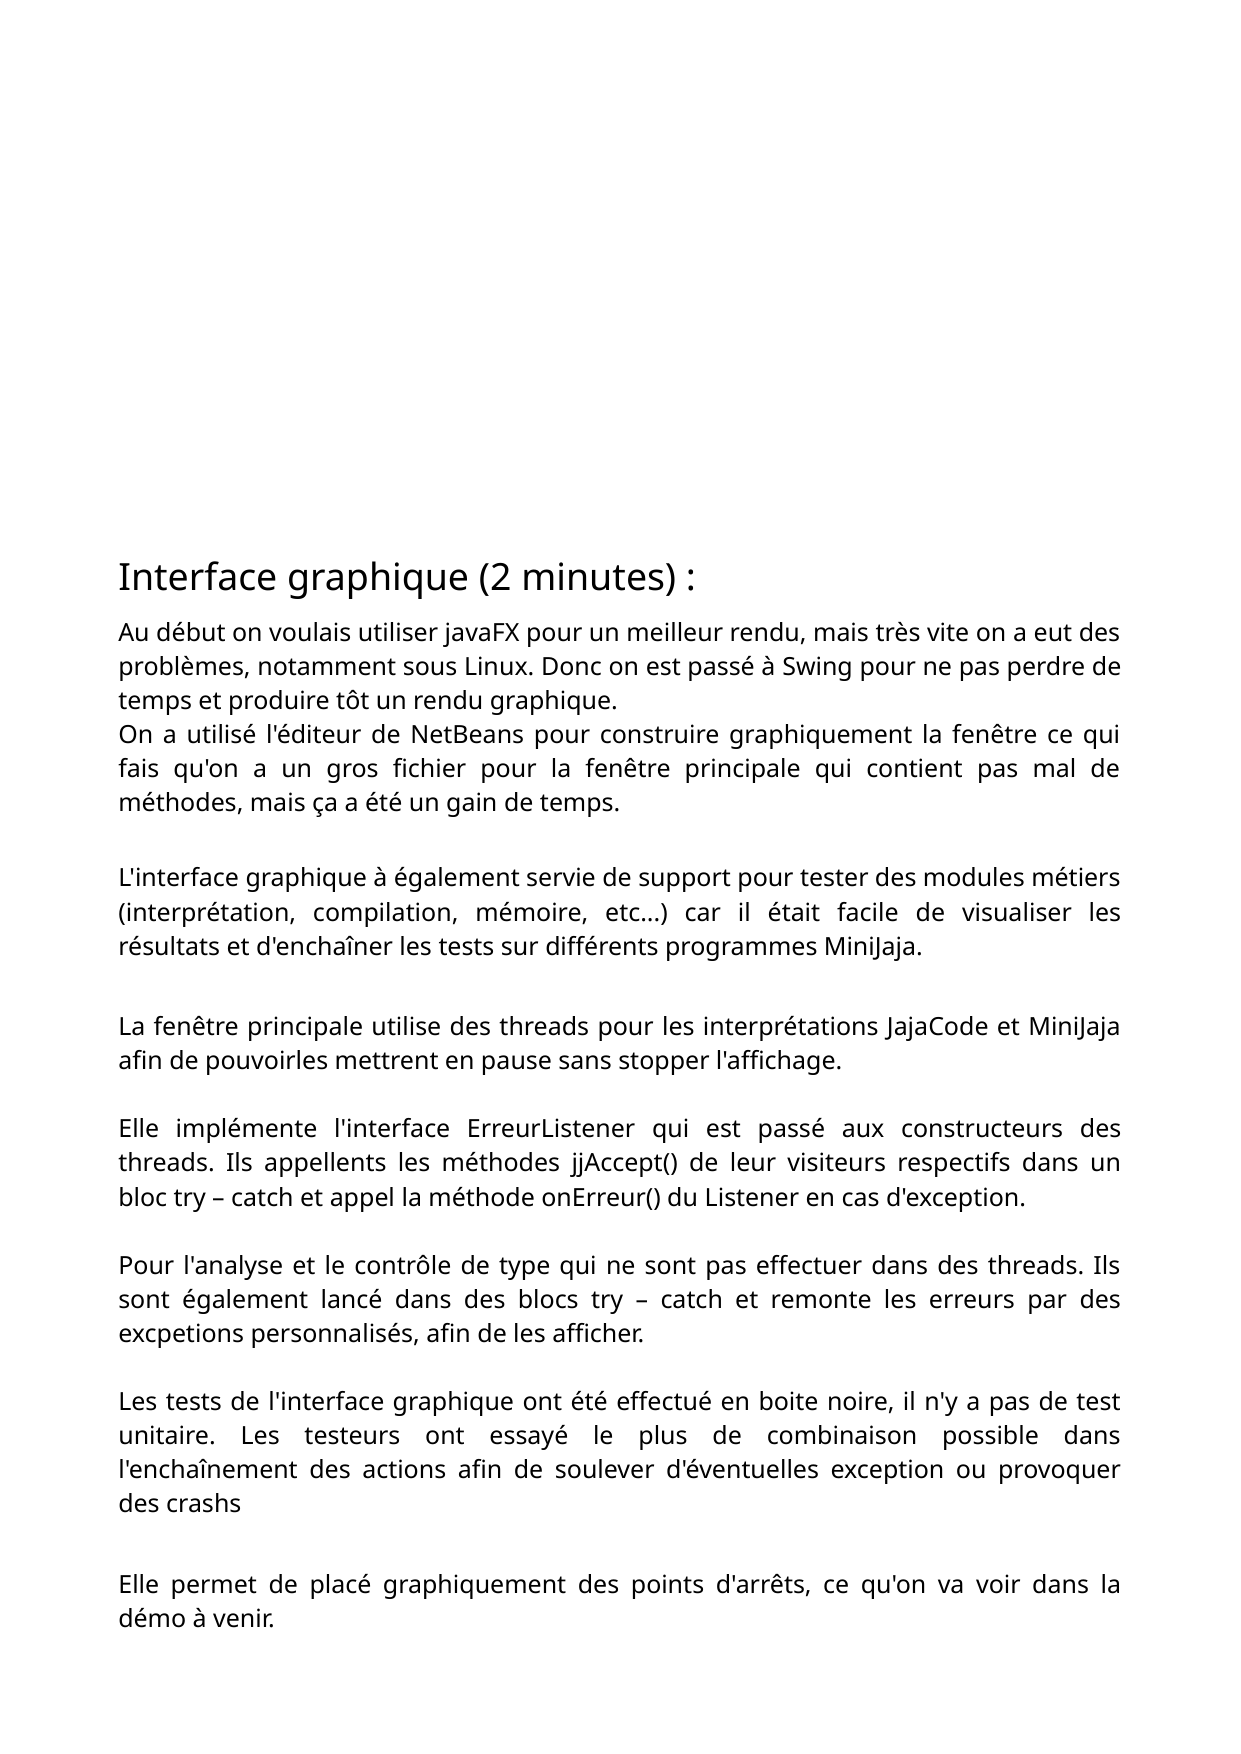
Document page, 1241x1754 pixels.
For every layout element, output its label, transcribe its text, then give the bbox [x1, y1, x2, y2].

text Interface graphique (2 minutes) : [118, 551, 1122, 602]
text L'interface graphique à également servie de support pour tester des modules métiers (interprétation, compilation, mémoire, etc...) car il était facile de visualiser les résultats et d'enchaîner les tests sur différents programmes MiniJaja. [118, 860, 1122, 962]
text Pour l'analyse et le contrôle de type qui ne sont pas effectuer dans des threads. Ils sont également lancé dans des blocs try – catch et remonte les erreurs par des excpetions personnalisés, afin de les afficher. [118, 1247, 1122, 1349]
text Elle permet de placé graphiquement des points d'arrêts, ce qu'on va voir dans la démo à venir. [118, 1532, 1122, 1634]
text La fenêtre principale utilise des threads pour les interprétations JajaCode et MiniJaja afin de pouvoirles mettrent en pause sans stopper l'affichage. [118, 1009, 1122, 1077]
text On a utilisé l'éditeur de NetBeans pour construire graphiquement la fenêtre ce qui fais qu'on a un gros fichier pour la fenêtre principale qui contient pas mal de méthodes, mais ça a été un gain de temps. [118, 716, 1122, 818]
text Au début on voulais utiliser javaFX pour un meilleur rendu, mais très vite on a eut des problèmes, notamment sous Linux. Donc on est passé à Swing pour ne pas perdre de temps et produire tôt un rendu graphique. [118, 614, 1122, 716]
text Elle implémente l'interface ErreurListener qui est passé aux constructeurs des threads. Ils appellents les méthodes jjAccept() de leur visiteurs respectifs dans un bloc try – catch et appel la méthode onErreur() du Listener en cas d'exception. [118, 1111, 1122, 1213]
text Les tests de l'interface graphique ont été effectué en boite noire, il n'y a pas de test unitaire. Les testeurs ont essayé le plus de combinaison possible dans l'enchaînement des actions afin de soulever d'éventuelles exception ou provoquer des crashs [118, 1383, 1122, 1520]
